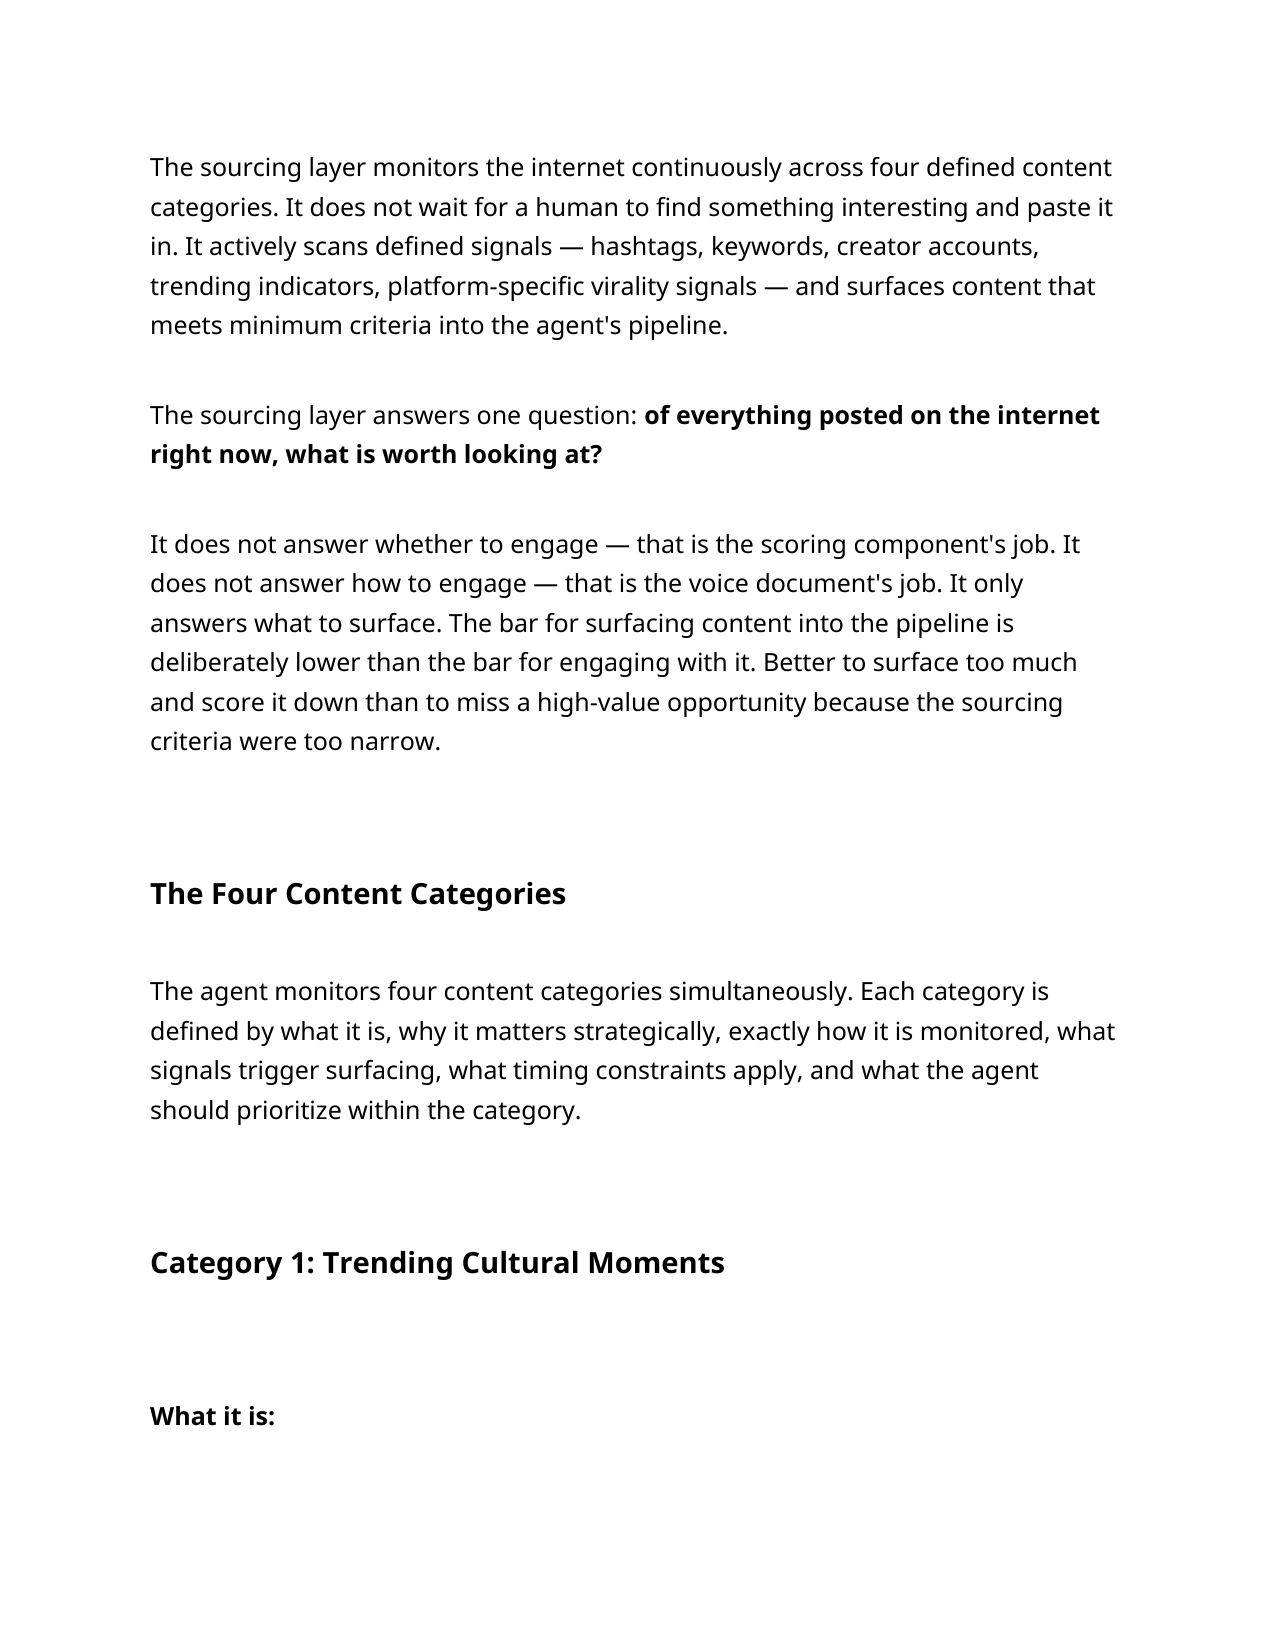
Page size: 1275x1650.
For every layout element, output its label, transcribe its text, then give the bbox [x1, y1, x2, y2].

text What it is: [150, 1398, 1125, 1433]
text The sourcing layer monitors the internet continuously across four defined content categories. It does not wait for a human to find something interesting and paste it in. It actively scans defined signals — hashtags, keywords, creator accounts, trending indicators, platform-specific virality signals — and surfaces content that meets minimum criteria into the agent's pipeline. [150, 150, 1125, 342]
text It does not answer whether to engage — that is the scoring component's job. It does not answer how to engage — that is the voice document's job. It only answers what to surface. The bar for surfacing content into the pipeline is deliberately lower than the bar for engaging with it. Better to surface too much and score it down than to miss a high-value opportunity because the sourcing criteria were too narrow. [150, 526, 1125, 758]
subtitle Category 1: Trending Cultural Moments [150, 1242, 1125, 1282]
text The agent monitors four content categories simultaneously. Each category is defined by what it is, why it matters strategically, exactly how it is monitored, what signals trigger surfacing, what timing constraints apply, and what the agent should prioritize within the category. [150, 974, 1125, 1126]
text The sourcing layer answers one question: of everything posted on the internet right now, what is worth looking at? [150, 397, 1125, 471]
subtitle The Four Content Categories [150, 874, 1125, 913]
